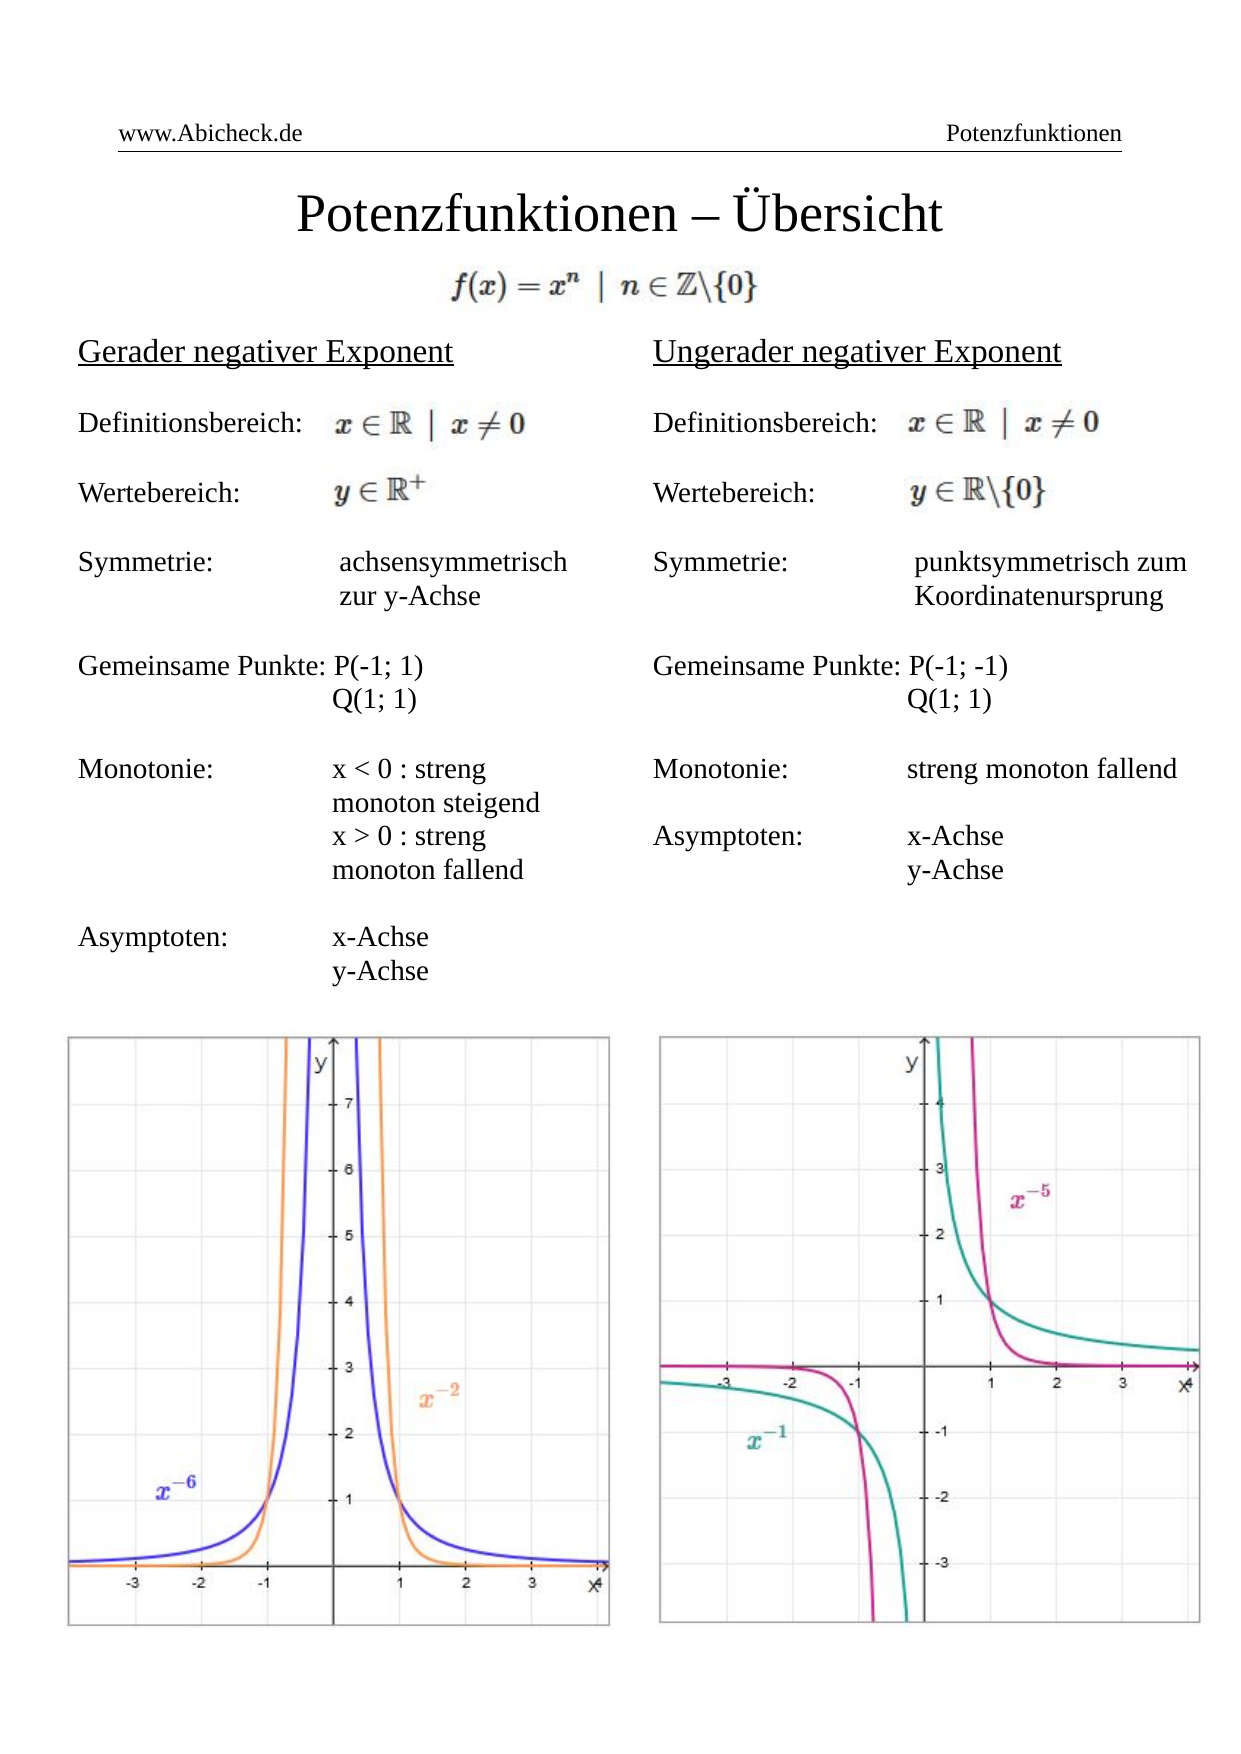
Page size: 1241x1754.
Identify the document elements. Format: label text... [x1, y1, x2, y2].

picture [326, 402, 536, 450]
picture [903, 476, 1065, 513]
picture [899, 400, 1110, 448]
picture [322, 467, 443, 513]
picture [435, 265, 789, 311]
text Potenzfunktionen – Übersicht [118, 181, 1122, 243]
picture [656, 1032, 1205, 1629]
picture [62, 1031, 616, 1632]
